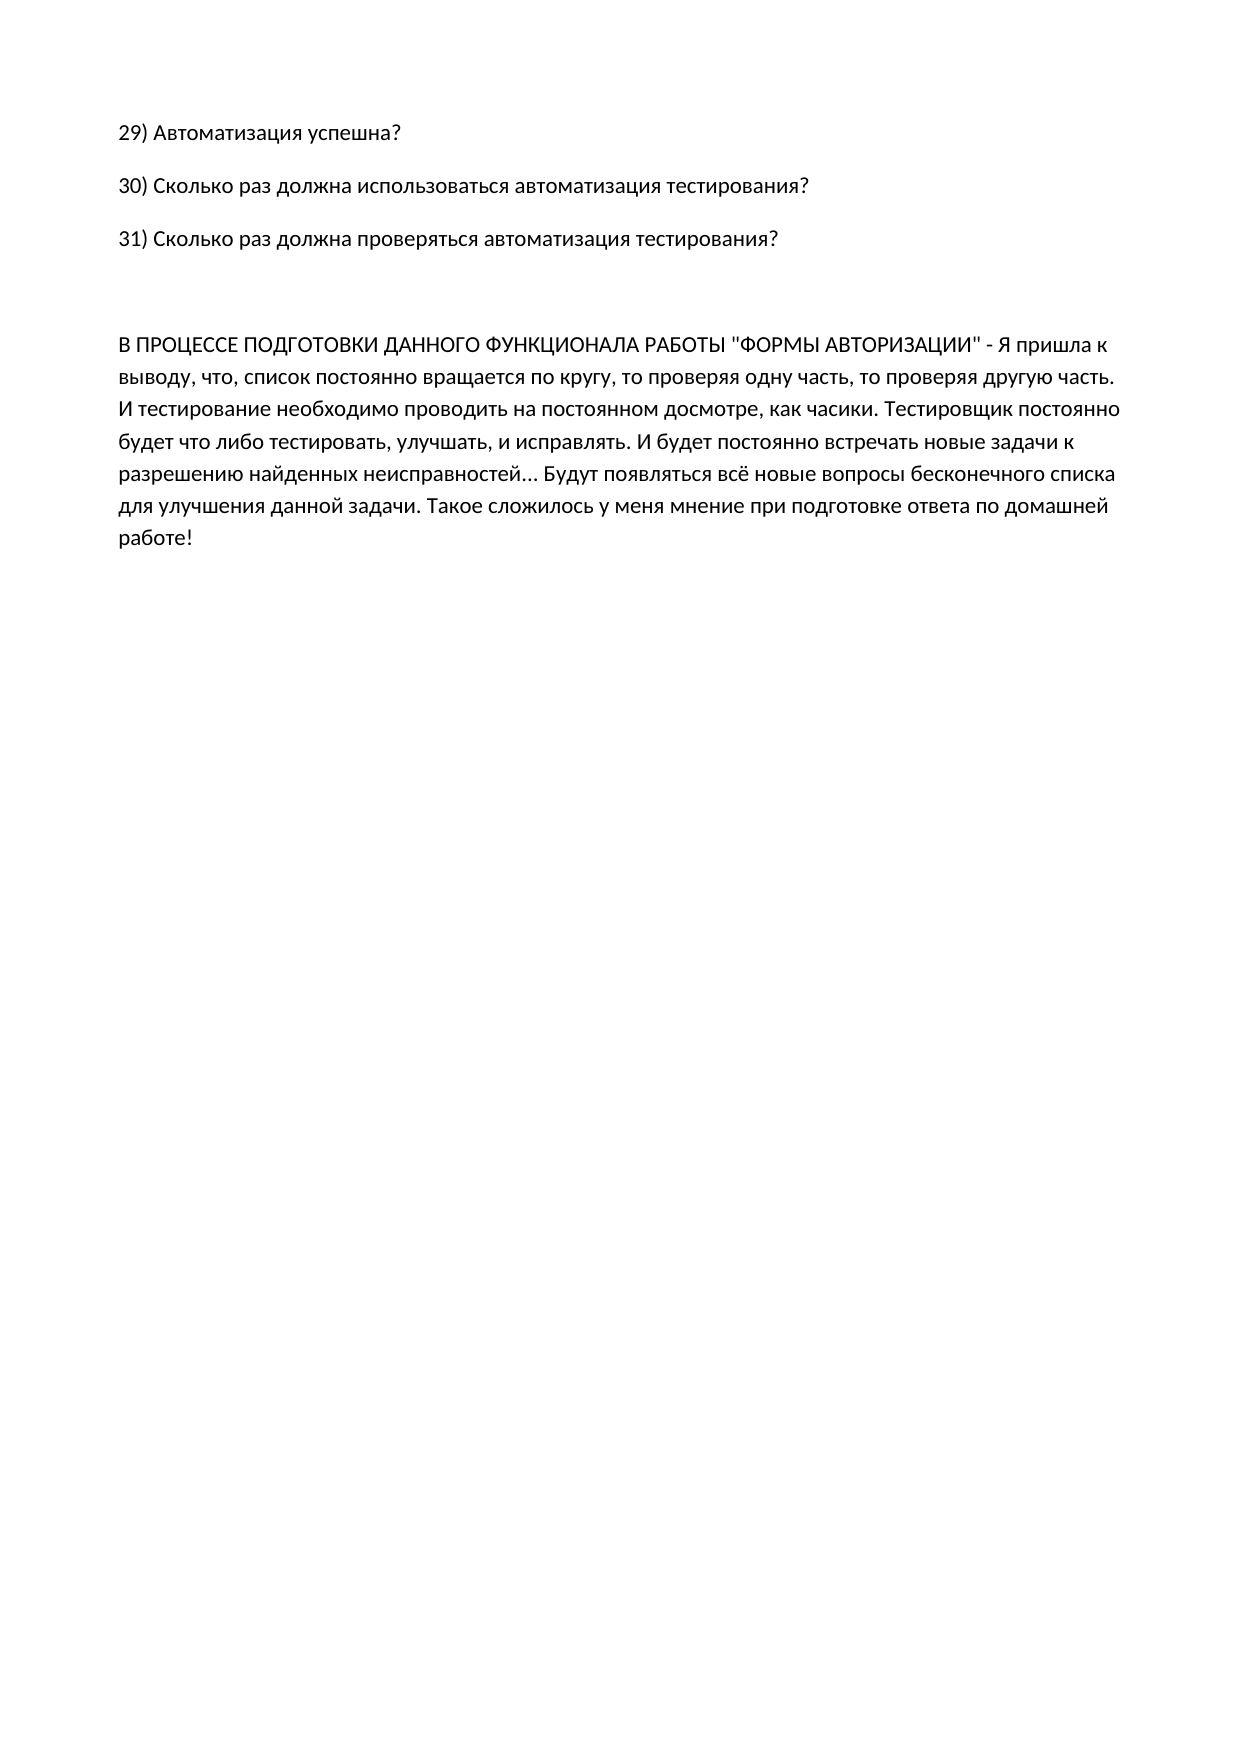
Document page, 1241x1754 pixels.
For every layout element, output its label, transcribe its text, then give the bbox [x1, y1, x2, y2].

text В ПРОЦЕССЕ ПОДГОТОВКИ ДАННОГО ФУНКЦИОНАЛА РАБОТЫ "ФОРМЫ АВТОРИЗАЦИИ" - Я пришла к выводу, что, список постоянно вращается по кругу, то проверяя одну часть, то проверяя другую часть. И тестирование необходимо проводить на постоянном досмотре, как часики. Тестировщик постоянно будет что либо тестировать, улучшать, и исправлять. И будет постоянно встречать новые задачи к разрешению найденных неисправностей... Будут появляться всё новые вопросы бесконечного списка для улучшения данной задачи. Такое сложилось у меня мнение при подготовке ответа по домашней работе! [118, 330, 1122, 551]
text 30) Сколько раз должна использоваться автоматизация тестирования? [118, 171, 1122, 199]
text 31) Сколько раз должна проверяться автоматизация тестирования? [118, 224, 1122, 252]
text 29) Автоматизация успешна? [118, 118, 1122, 146]
